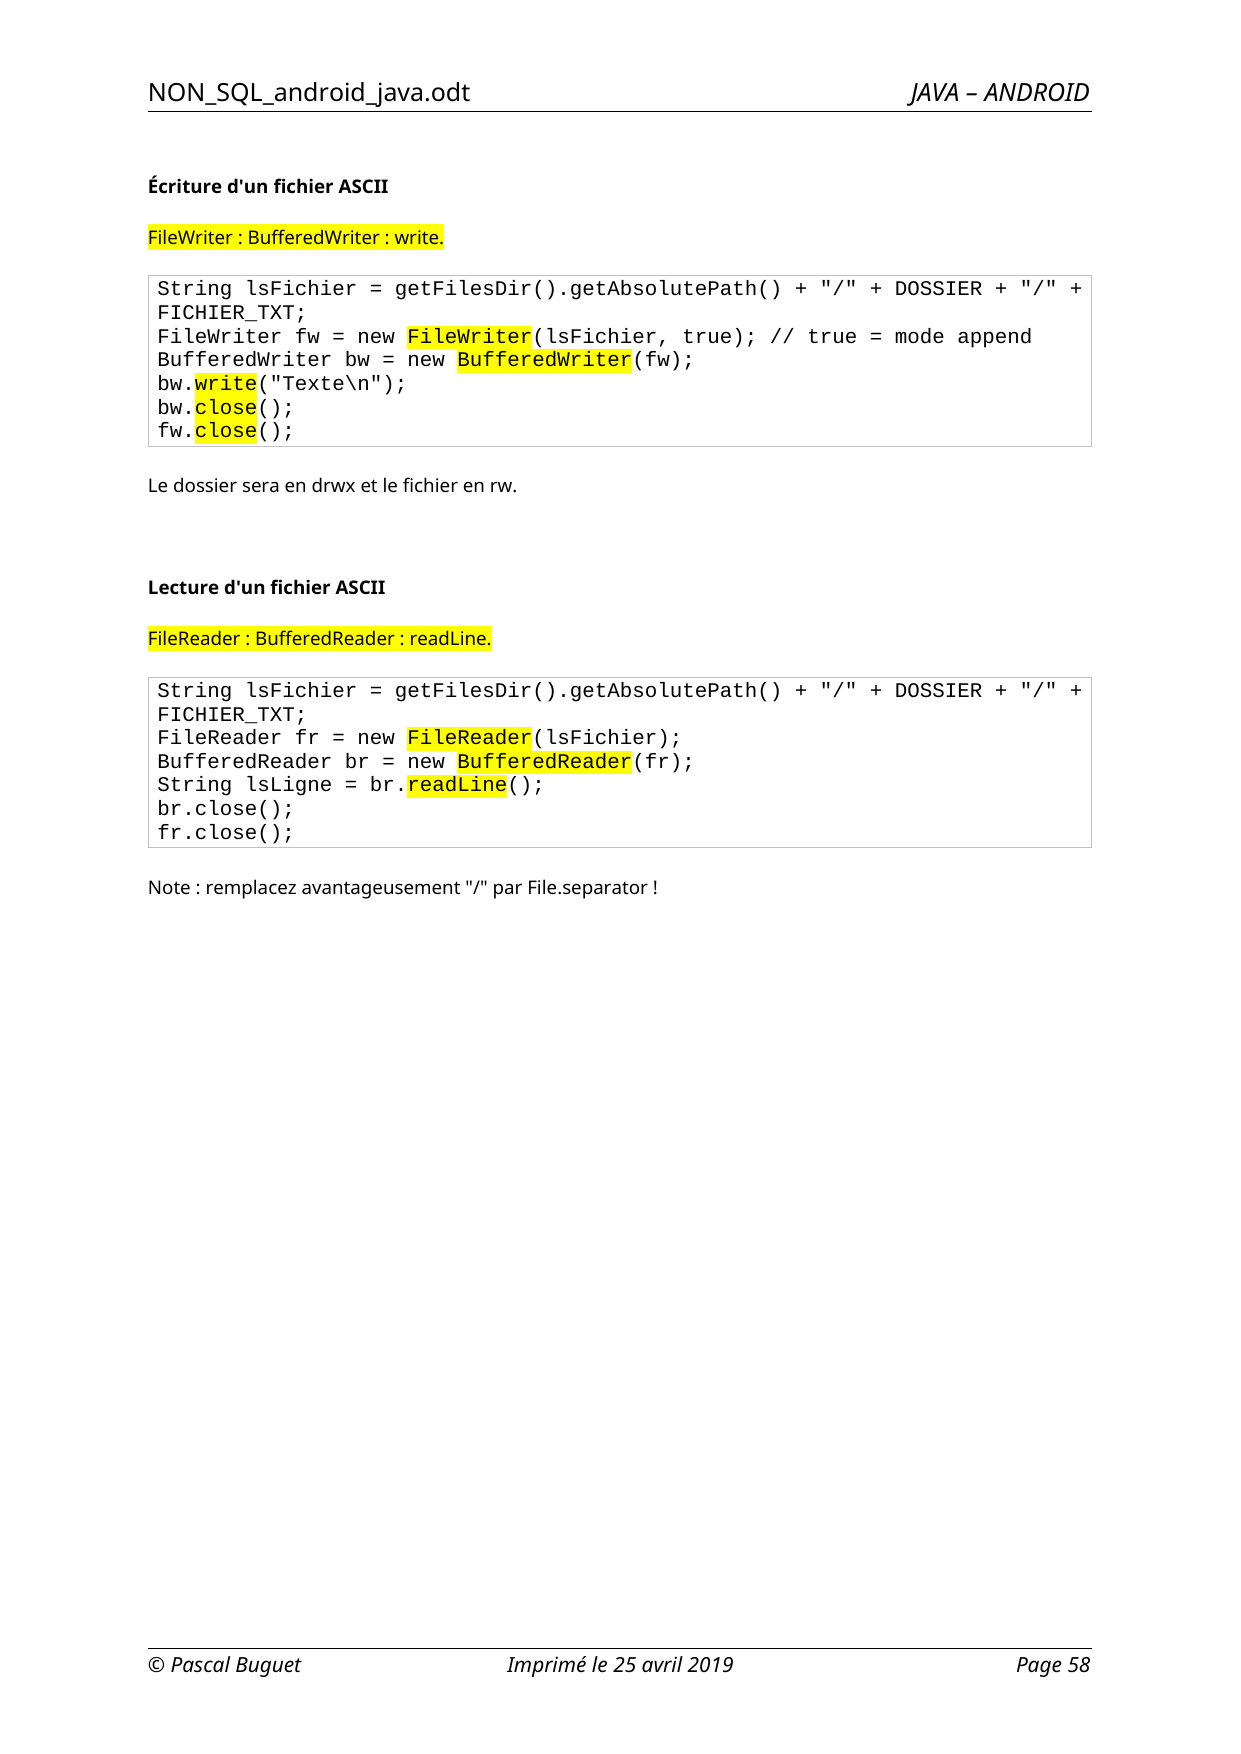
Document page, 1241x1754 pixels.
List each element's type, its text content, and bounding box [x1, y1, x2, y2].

text FileWriter fw = new FileWriter(lsFichier, true); // true = mode append [149, 323, 1091, 346]
text Écriture d'un fichier ASCII [148, 173, 1092, 199]
text String lsLigne = br.readLine(); [149, 771, 1091, 795]
text BufferedWriter bw = new BufferedWriter(fw); [149, 346, 1091, 370]
text String lsFichier = getFilesDir().getAbsolutePath() + "/" + DOSSIER + "/" + FICHIER_TXT; [149, 276, 1091, 323]
text FileWriter : BufferedWriter : write. [148, 224, 1092, 250]
text BufferedReader br = new BufferedReader(fr); [149, 748, 1091, 771]
text Lecture d'un fichier ASCII [148, 575, 1092, 600]
text br.close(); [149, 795, 1091, 819]
text fw.close(); [149, 417, 1091, 446]
text bw.write("Texte\n"); [149, 370, 1091, 393]
text FileReader : BufferedReader : readLine. [148, 626, 1092, 651]
text Note : remplacez avantageusement "/" par File.separator ! [148, 874, 1092, 899]
text String lsFichier = getFilesDir().getAbsolutePath() + "/" + DOSSIER + "/" + FICHIER_TXT; [149, 678, 1091, 724]
text Le dossier sera en drwx et le fichier en rw. [148, 473, 1092, 498]
text FileReader fr = new FileReader(lsFichier); [149, 724, 1091, 748]
text bw.close(); [149, 393, 1091, 417]
text fr.close(); [149, 819, 1091, 847]
